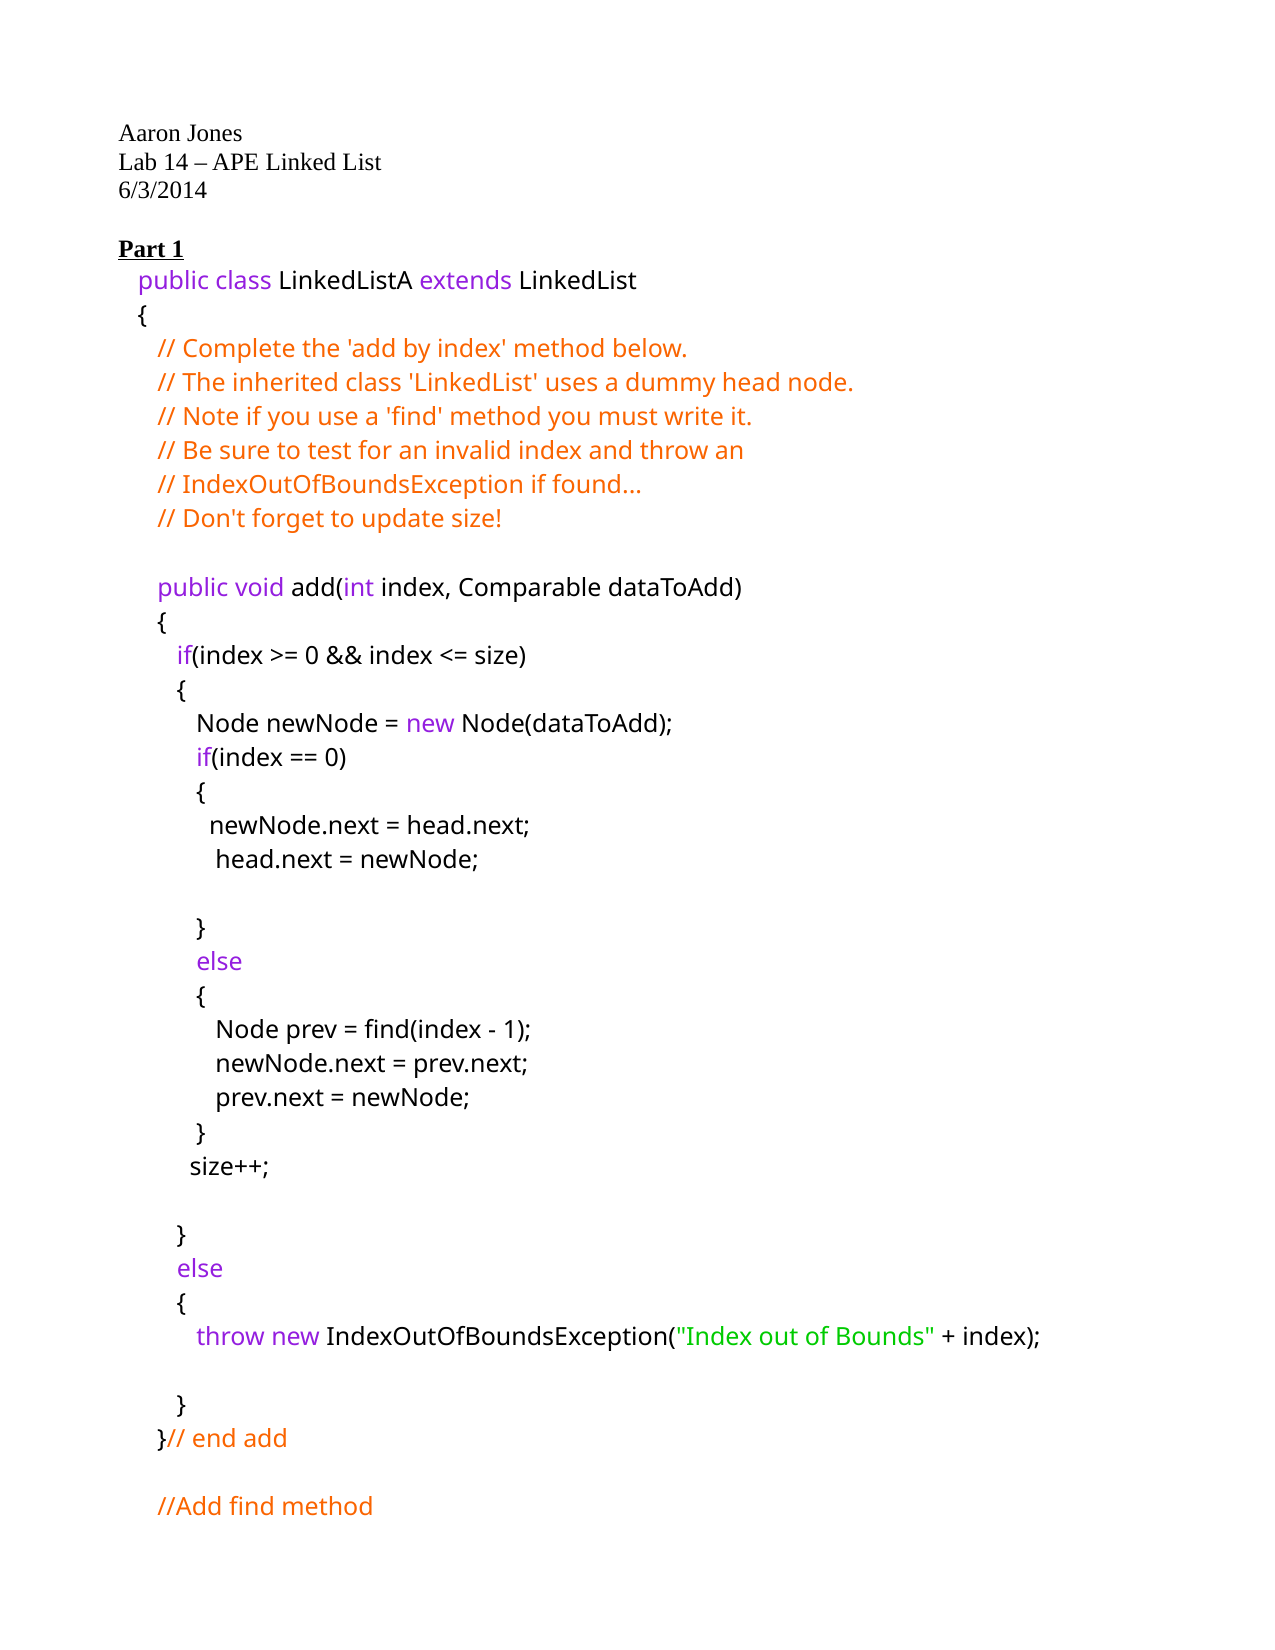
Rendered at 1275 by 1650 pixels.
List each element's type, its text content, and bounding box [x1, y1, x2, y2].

text public class LinkedListA extends LinkedList { // Complete the 'add by index' method below. // The inherited class 'LinkedList' uses a dummy head node. // Note if you use a 'find' method you must write it. // Be sure to test for an invalid index and throw an // IndexOutOfBoundsException if found... // Don't forget to update size! public void add(int index, Comparable dataToAdd) { if(index >= 0 && index <= size) { Node newNode = new Node(dataToAdd); if(index == 0) { newNode.next = head.next; head.next = newNode; } else { Node prev = find(index - 1); newNode.next = prev.next; prev.next = newNode; } size++; } else { throw new IndexOutOfBoundsException("Index out of Bounds" + index); } }// end add //Add find method [118, 263, 1157, 1523]
text Part 1 [118, 234, 1157, 263]
